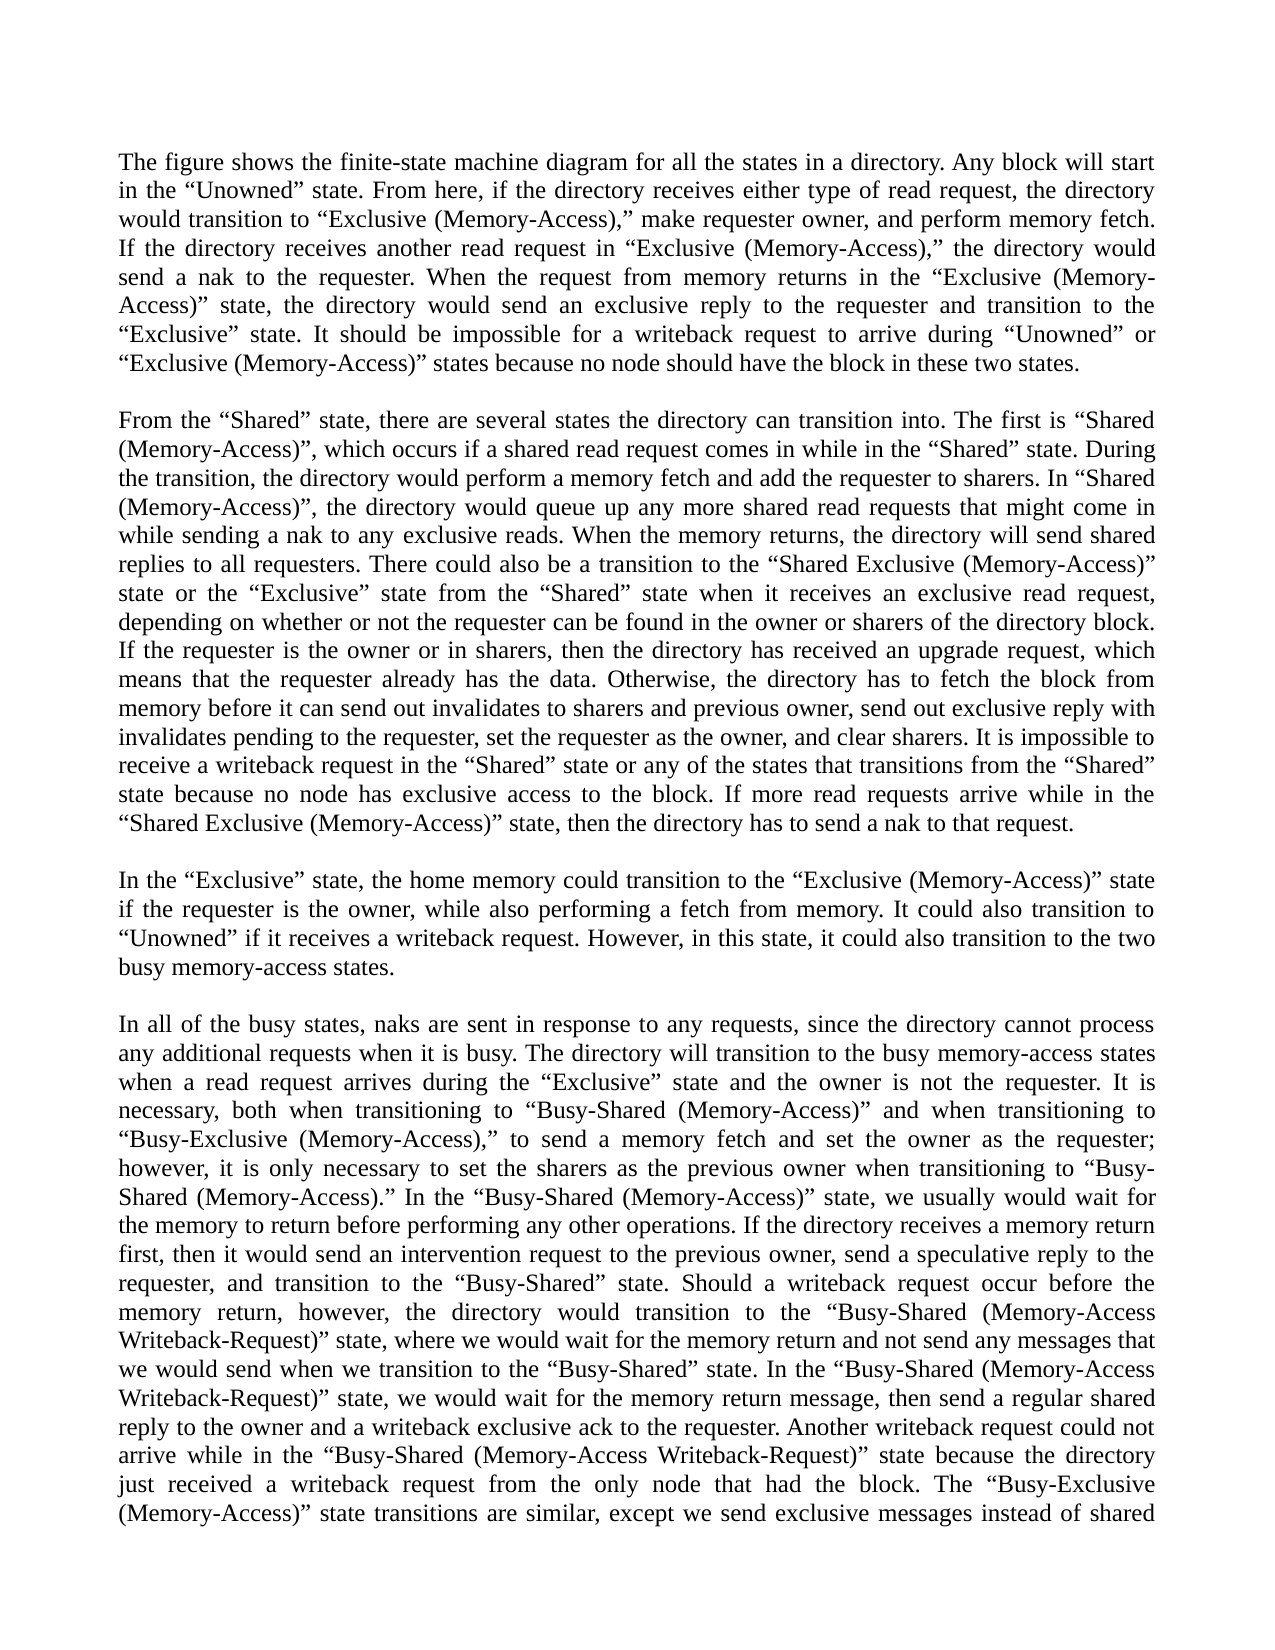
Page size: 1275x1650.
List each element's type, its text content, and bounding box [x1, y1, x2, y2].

text In the “Exclusive” state, the home memory could transition to the “Exclusive (Memory-Access)” state if the requester is the owner, while also performing a fetch from memory. It could also transition to “Unowned” if it receives a writeback request. However, in this state, it could also transition to the two busy memory-access states. [118, 866, 1157, 981]
text The figure shows the finite-state machine diagram for all the states in a directory. Any block will start in the “Unowned” state. From here, if the directory receives either type of read request, the directory would transition to “Exclusive (Memory-Access),” make requester owner, and perform memory fetch. If the directory receives another read request in “Exclusive (Memory-Access),” the directory would send a nak to the requester. When the request from memory returns in the “Exclusive (Memory-Access)” state, the directory would send an exclusive reply to the requester and transition to the “Exclusive” state. It should be impossible for a writeback request to arrive during “Unowned” or “Exclusive (Memory-Access)” states because no node should have the block in these two states. [118, 147, 1157, 377]
text In all of the busy states, naks are sent in response to any requests, since the directory cannot process any additional requests when it is busy. The directory will transition to the busy memory-access states when a read request arrives during the “Exclusive” state and the owner is not the requester. It is necessary, both when transitioning to “Busy-Shared (Memory-Access)” and when transitioning to “Busy-Exclusive (Memory-Access),” to send a memory fetch and set the owner as the requester; however, it is only necessary to set the sharers as the previous owner when transitioning to “Busy-Shared (Memory-Access).” In the “Busy-Shared (Memory-Access)” state, we usually would wait for the memory to return before performing any other operations. If the directory receives a memory return first, then it would send an intervention request to the previous owner, send a speculative reply to the requester, and transition to the “Busy-Shared” state. Should a writeback request occur before the memory return, however, the directory would transition to the “Busy-Shared (Memory-Access Writeback-Request)” state, where we would wait for the memory return and not send any messages that we would send when we transition to the “Busy-Shared” state. In the “Busy-Shared (Memory-Access Writeback-Request)” state, we would wait for the memory return message, then send a regular shared reply to the owner and a writeback exclusive ack to the requester. Another writeback request could not arrive while in the “Busy-Shared (Memory-Access Writeback-Request)” state because the directory just received a writeback request from the only node that had the block. The “Busy-Exclusive (Memory-Access)” state transitions are similar, except we send exclusive messages instead of shared [118, 1009, 1157, 1527]
text From the “Shared” state, there are several states the directory can transition into. The first is “Shared (Memory-Access)”, which occurs if a shared read request comes in while in the “Shared” state. During the transition, the directory would perform a memory fetch and add the requester to sharers. In “Shared (Memory-Access)”, the directory would queue up any more shared read requests that might come in while sending a nak to any exclusive reads. When the memory returns, the directory will send shared replies to all requesters. There could also be a transition to the “Shared Exclusive (Memory-Access)” state or the “Exclusive” state from the “Shared” state when it receives an exclusive read request, depending on whether or not the requester can be found in the owner or sharers of the directory block. If the requester is the owner or in sharers, then the directory has received an upgrade request, which means that the requester already has the data. Otherwise, the directory has to fetch the block from memory before it can send out invalidates to sharers and previous owner, send out exclusive reply with invalidates pending to the requester, set the requester as the owner, and clear sharers. It is impossible to receive a writeback request in the “Shared” state or any of the states that transitions from the “Shared” state because no node has exclusive access to the block. If more read requests arrive while in the “Shared Exclusive (Memory-Access)” state, then the directory has to send a nak to that request. [118, 406, 1157, 837]
